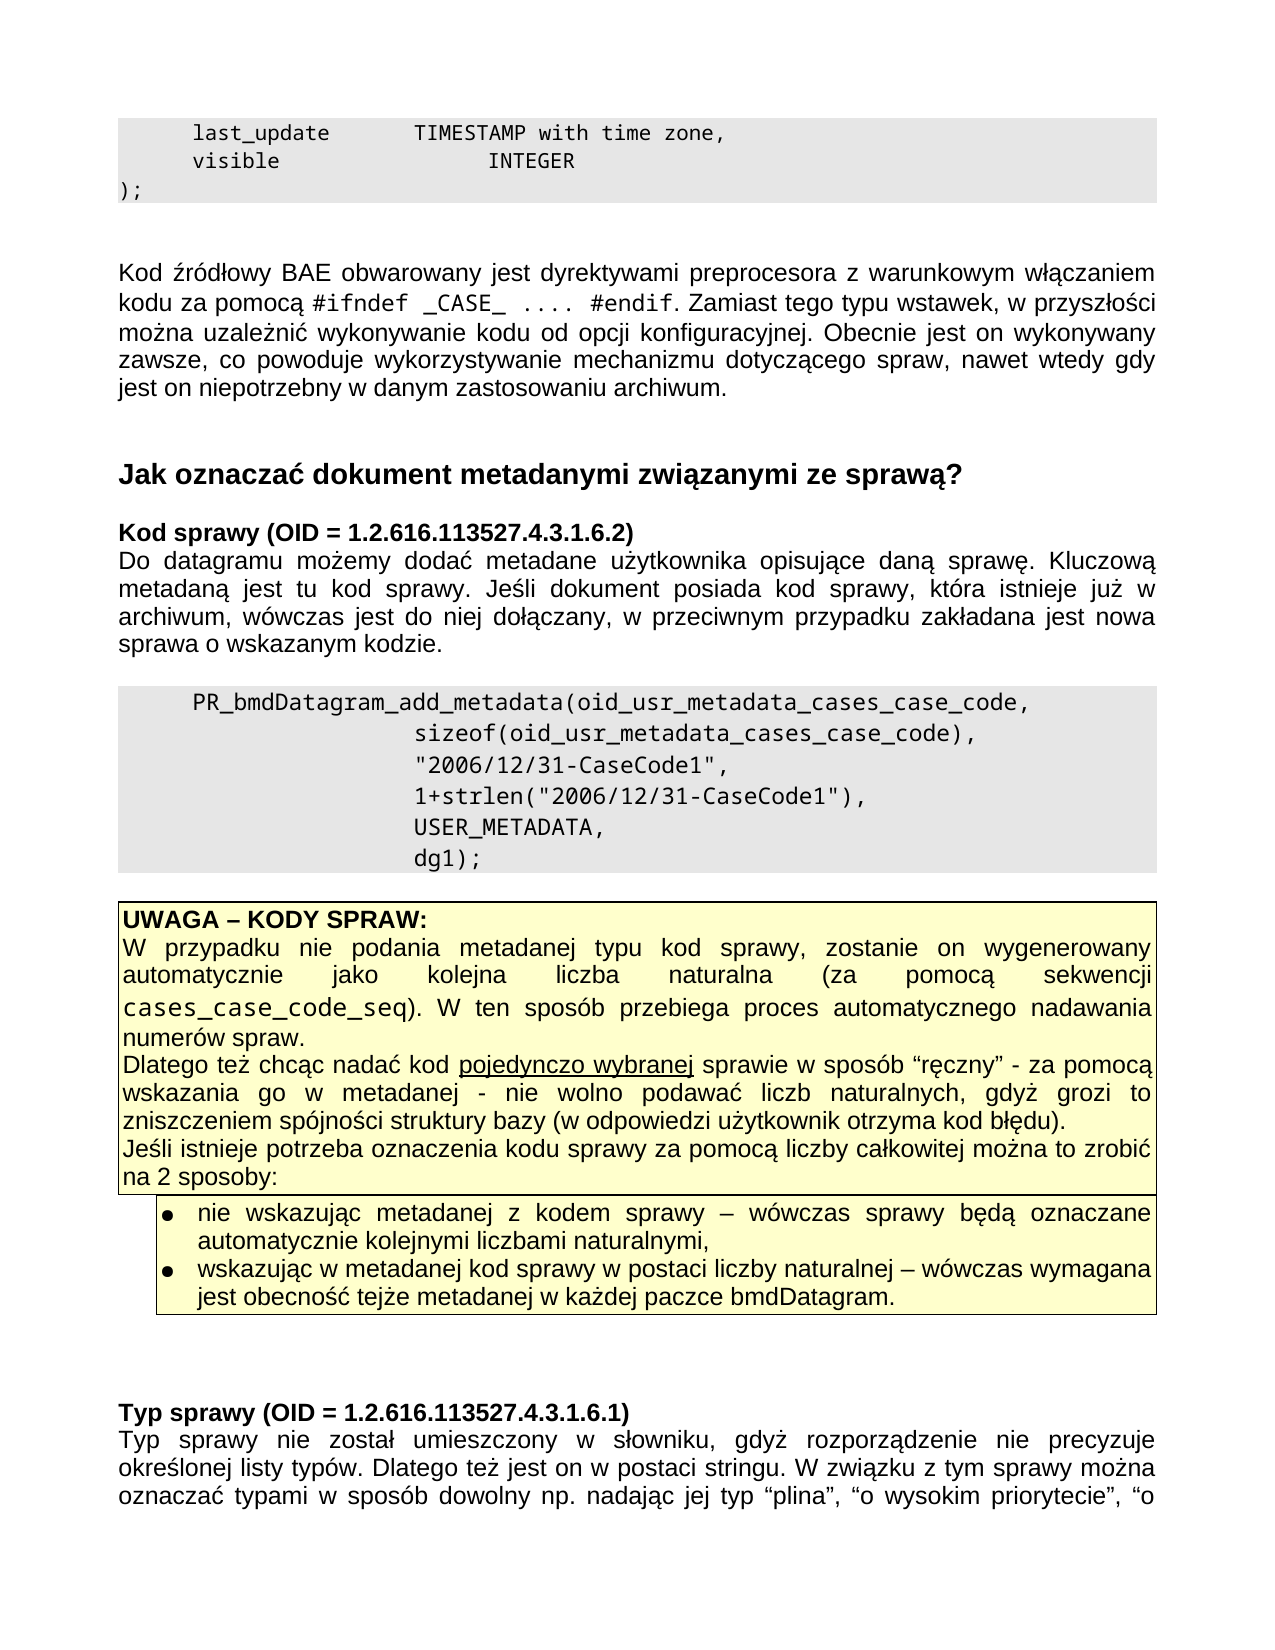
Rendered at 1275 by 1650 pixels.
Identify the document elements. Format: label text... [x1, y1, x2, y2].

list nie wskazując metadanej z kodem sprawy – wówczas sprawy będą oznaczane automatycznie kolejnymi liczbami naturalnymi, [157, 1196, 1156, 1251]
text 1+strlen("2006/12/31-CaseCode1"), [118, 780, 1157, 811]
text dg1); [118, 842, 1157, 873]
text UWAGA – KODY SPRAW: [119, 903, 1156, 929]
text last_update TIMESTAMP with time zone, [118, 118, 1157, 147]
text "2006/12/31-CaseCode1", [118, 748, 1157, 780]
text Kod źródłowy BAE obwarowany jest dyrektywami preprocesora z warunkowym włączaniem kodu za pomocą #ifndef _CASE_ .... #endif. Zamiast tego typu wstawek, w przyszłości można uzależnić wykonywanie kodu od opcji konfiguracyjnej. Obecnie jest on wykonywany zawsze, co powoduje wykorzystywanie mechanizmu dotyczącego spraw, nawet wtedy gdy jest on niepotrzebny w danym zastosowaniu archiwum. [118, 259, 1157, 402]
text sizeof(oid_usr_metadata_cases_case_code), [118, 717, 1157, 748]
text Kod sprawy (OID = 1.2.616.113527.4.3.1.6.2) [118, 518, 1157, 546]
text W przypadku nie podania metadanej typu kod sprawy, zostanie on wygenerowany automatycznie jako kolejna liczba naturalna (za pomocą sekwencji cases_case_code_seq). W ten sposób przebiega proces automatycznego nadawania numerów spraw. [119, 929, 1156, 1047]
text Do datagramu możemy dodać metadane użytkownika opisujące daną sprawę. Kluczową metadaną jest tu kod sprawy. Jeśli dokument posiada kod sprawy, która istnieje już w archiwum, wówczas jest do niej dołączany, w przeciwnym przypadku zakładana jest nowa sprawa o wskazanym kodzie. [118, 546, 1157, 658]
text Typ sprawy (OID = 1.2.616.113527.4.3.1.6.1) [118, 1398, 1157, 1426]
text Jak oznaczać dokument metadanymi związanymi ze sprawą? [118, 458, 1157, 491]
text Jeśli istnieje potrzeba oznaczenia kodu sprawy za pomocą liczby całkowitej można to zrobić na 2 sposoby: [119, 1131, 1156, 1194]
text Typ sprawy nie został umieszczony w słowniku, gdyż rozporządzenie nie precyzuje określonej listy typów. Dlatego też jest on w postaci stringu. W związku z tym sprawy można oznaczać typami w sposób dowolny np. nadając jej typ “plina”, “o wysokim priorytecie”, “o [118, 1426, 1157, 1510]
text USER_METADATA, [118, 811, 1157, 842]
list wskazując w metadanej kod sprawy w postaci liczby naturalnej – wówczas wymagana jest obecność tejże metadanej w każdej paczce bmdDatagram. [157, 1251, 1156, 1314]
text ); [118, 175, 1157, 203]
text PR_bmdDatagram_add_metadata(oid_usr_metadata_cases_case_code, [118, 686, 1157, 717]
text visible INTEGER [118, 147, 1157, 175]
text Dlatego też chcąc nadać kod pojedynczo wybranej sprawie w sposób “ręczny” - za pomocą wskazania go w metadanej - nie wolno podawać liczb naturalnych, gdyż grozi to zniszczeniem spójności struktury bazy (w odpowiedzi użytkownik otrzyma kod błędu). [119, 1047, 1156, 1131]
